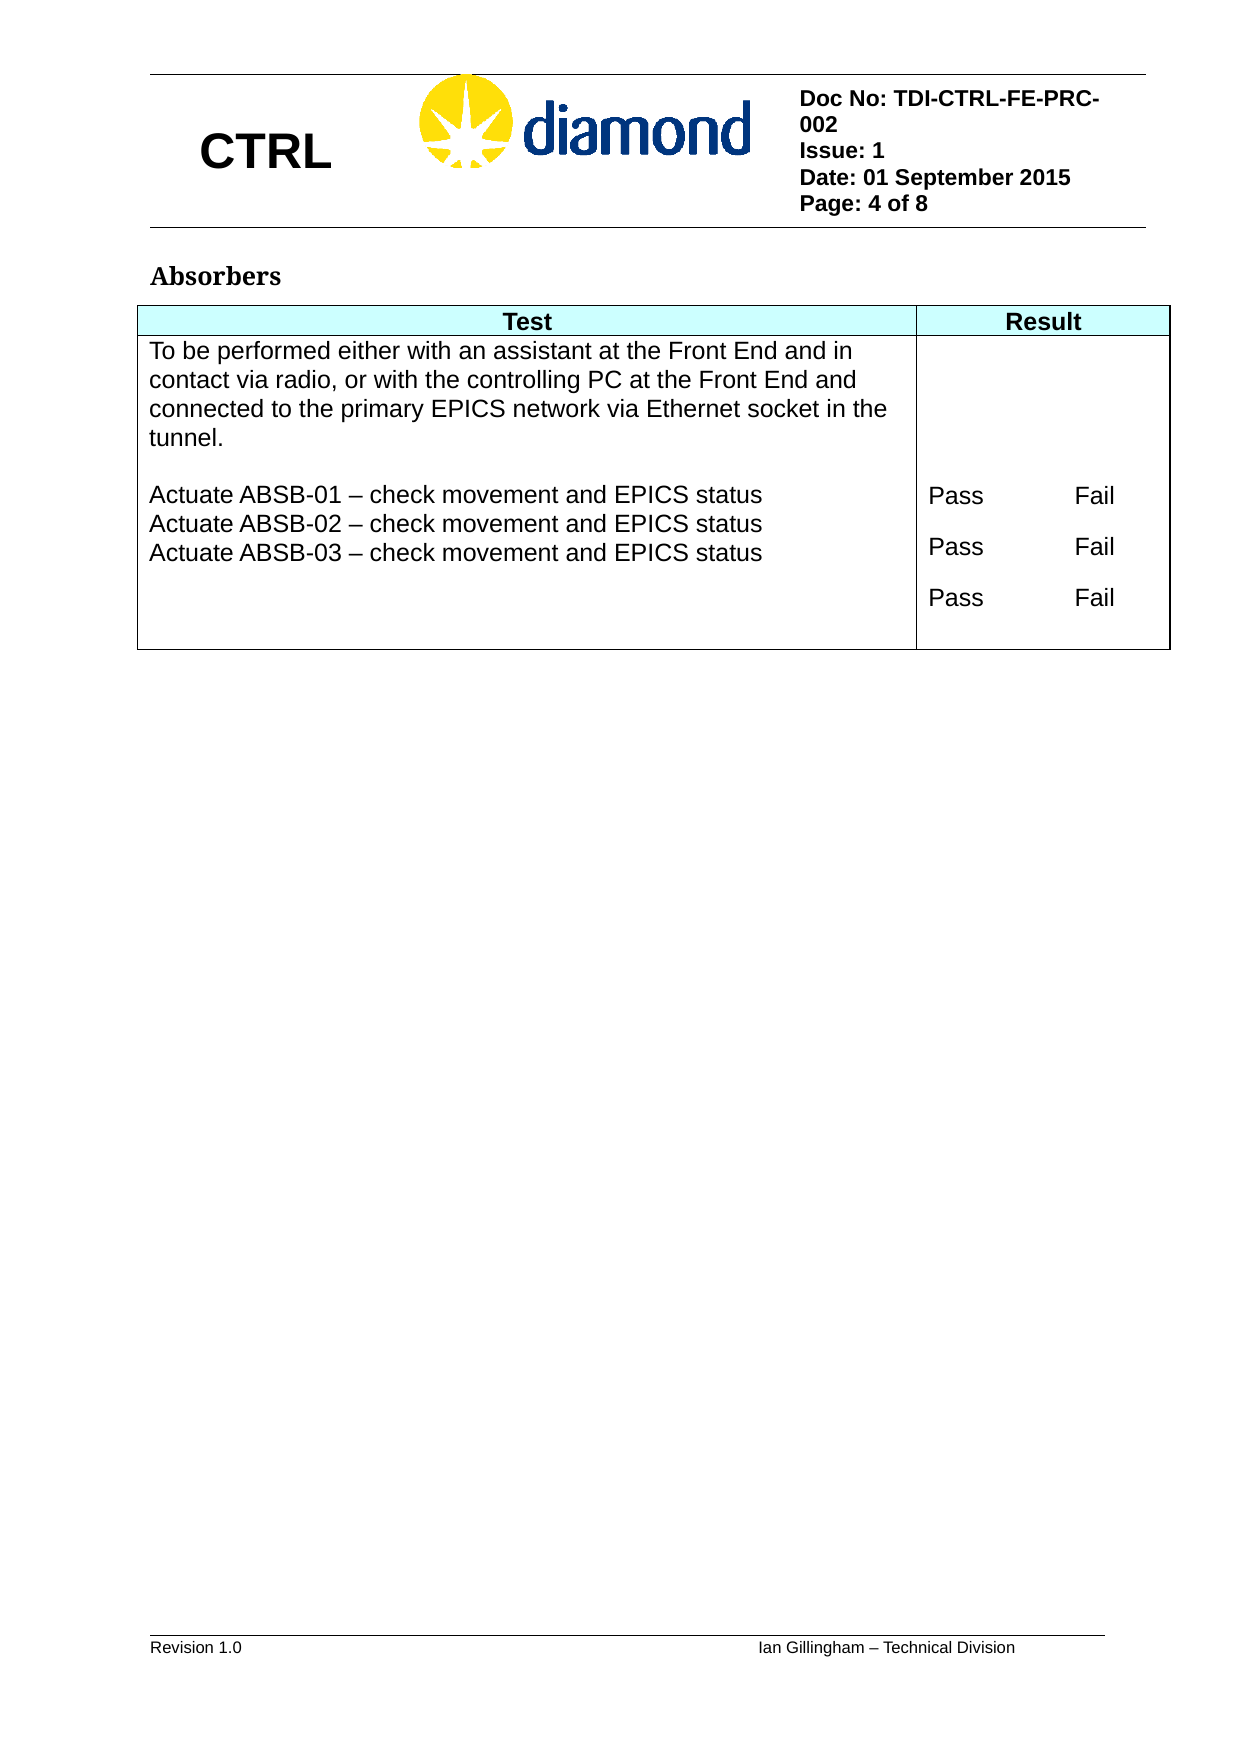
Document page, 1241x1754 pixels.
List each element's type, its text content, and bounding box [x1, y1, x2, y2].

subtitle Absorbers [150, 259, 1105, 293]
table_header Test [138, 306, 916, 335]
table_cell Pass  Fail  Pass  Fail  Pass  Fail  [917, 336, 1169, 648]
table_cell To be performed either with an assistant at the Front End and in contact via radio, or with the controlling PC at the Front End and connected to the primary EPICS network via Ethernet socket in the tunnel. Actuate ABSB-01 – check movement and EPICS status Actuate ABSB-02 – check movement and EPICS status Actuate ABSB-03 – check movement and EPICS status [138, 336, 916, 648]
table_header Result [917, 306, 1169, 335]
